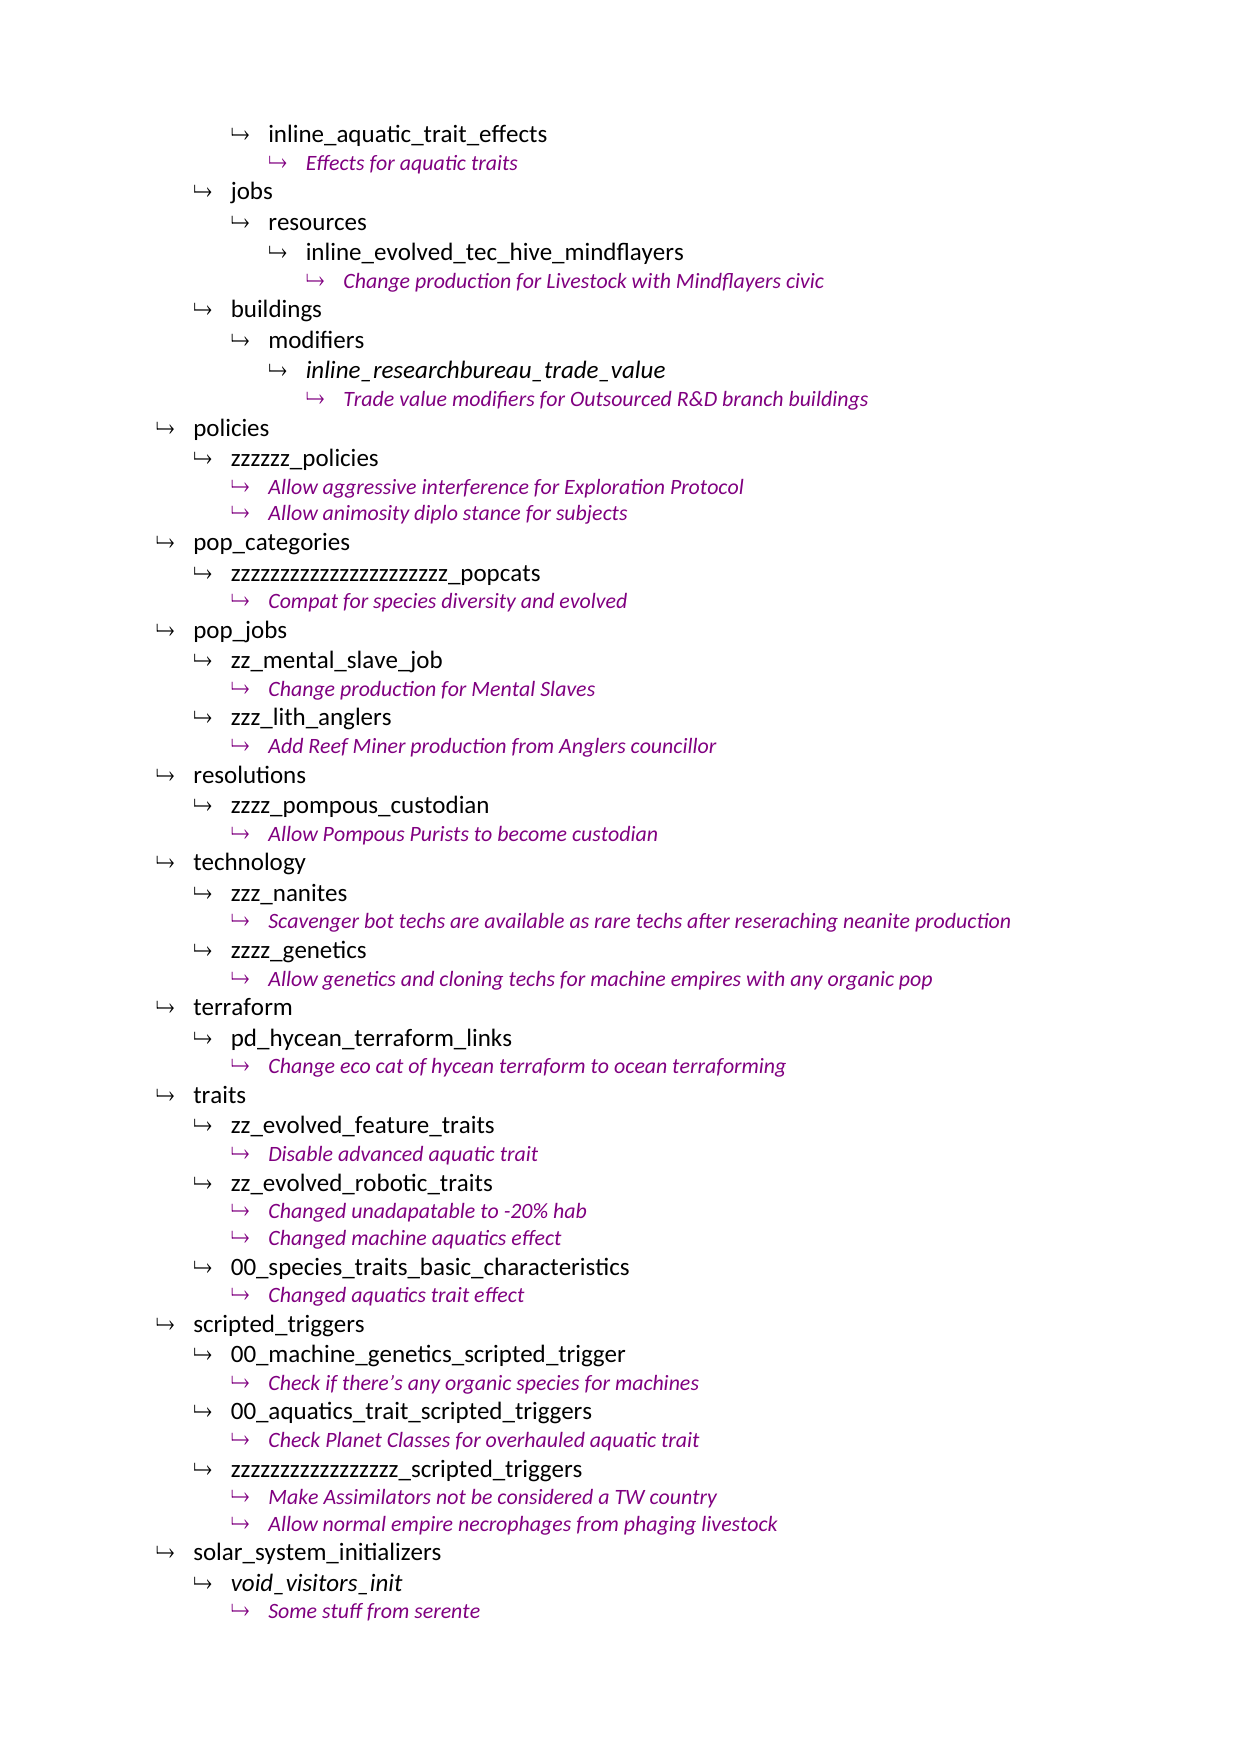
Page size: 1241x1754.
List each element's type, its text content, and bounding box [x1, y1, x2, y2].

list buildings [193, 293, 1122, 324]
list zzzzzzzzzzzzzzzzz_scripted_triggers [193, 1453, 1122, 1483]
list void_visitors_init [193, 1567, 1122, 1598]
list modifiers [231, 324, 1122, 354]
list Effects for aquatic traits [268, 149, 1122, 175]
list Compat for species diversity and evolved [231, 587, 1122, 614]
list solar_system_initializers [156, 1537, 1122, 1567]
list pop_jobs [156, 614, 1122, 644]
list Change production for Mental Slaves [231, 675, 1122, 702]
list inline_evolved_tec_hive_mindflayers [268, 236, 1122, 267]
list Some stuff from serente [231, 1598, 1122, 1624]
list 00_aquatics_trait_scripted_triggers [193, 1396, 1122, 1426]
list Scavenger bot techs are available as rare techs after reseraching neanite production [231, 907, 1122, 934]
list traits [156, 1079, 1122, 1109]
list Allow animosity diplo stance for subjects [231, 499, 1122, 526]
list Make Assimilators not be considered a TW country [231, 1483, 1122, 1510]
list policies [156, 412, 1122, 442]
list scripted_triggers [156, 1308, 1122, 1338]
list Check Planet Classes for overhauled aquatic trait [231, 1426, 1122, 1453]
list Allow Pompous Purists to become custodian [231, 820, 1122, 846]
list zzzzzz_policies [193, 442, 1122, 473]
list 00_species_traits_basic_characteristics [193, 1251, 1122, 1281]
list Trade value modifiers for Outsourced R&D branch buildings [306, 385, 1122, 412]
list Change production for Livestock with Mindflayers civic [306, 267, 1122, 293]
list terraform [156, 991, 1122, 1022]
list Change eco cat of hycean terraform to ocean terraforming [231, 1052, 1122, 1079]
list Changed unadapatable to -20% hab [231, 1197, 1122, 1224]
list Disable advanced aquatic trait [231, 1140, 1122, 1167]
list technology [156, 846, 1122, 877]
list pd_hycean_terraform_links [193, 1022, 1122, 1052]
list Add Reef Miner production from Anglers councillor [231, 732, 1122, 759]
list 00_machine_genetics_scripted_trigger [193, 1338, 1122, 1369]
list Changed machine aquatics effect [231, 1224, 1122, 1251]
list zzzz_pompous_custodian [193, 789, 1122, 820]
list zz_evolved_robotic_traits [193, 1167, 1122, 1197]
list zz_mental_slave_job [193, 644, 1122, 675]
list inline_researchbureau_trade_value [268, 354, 1122, 385]
list resources [231, 206, 1122, 236]
list zzzz_genetics [193, 934, 1122, 965]
list Allow aggressive interference for Exploration Protocol [231, 473, 1122, 499]
list resolutions [156, 759, 1122, 789]
list jobs [193, 175, 1122, 206]
list zzz_nanites [193, 877, 1122, 907]
list zz_evolved_feature_traits [193, 1109, 1122, 1140]
list zzzzzzzzzzzzzzzzzzzzzz_popcats [193, 557, 1122, 587]
list inline_aquatic_trait_effects [231, 118, 1122, 149]
list pop_categories [156, 526, 1122, 557]
list zzz_lith_anglers [193, 702, 1122, 732]
list Check if there’s any organic species for machines [231, 1369, 1122, 1396]
list Changed aquatics trait effect [231, 1281, 1122, 1308]
list Allow genetics and cloning techs for machine empires with any organic pop [231, 965, 1122, 991]
list Allow normal empire necrophages from phaging livestock [231, 1510, 1122, 1537]
